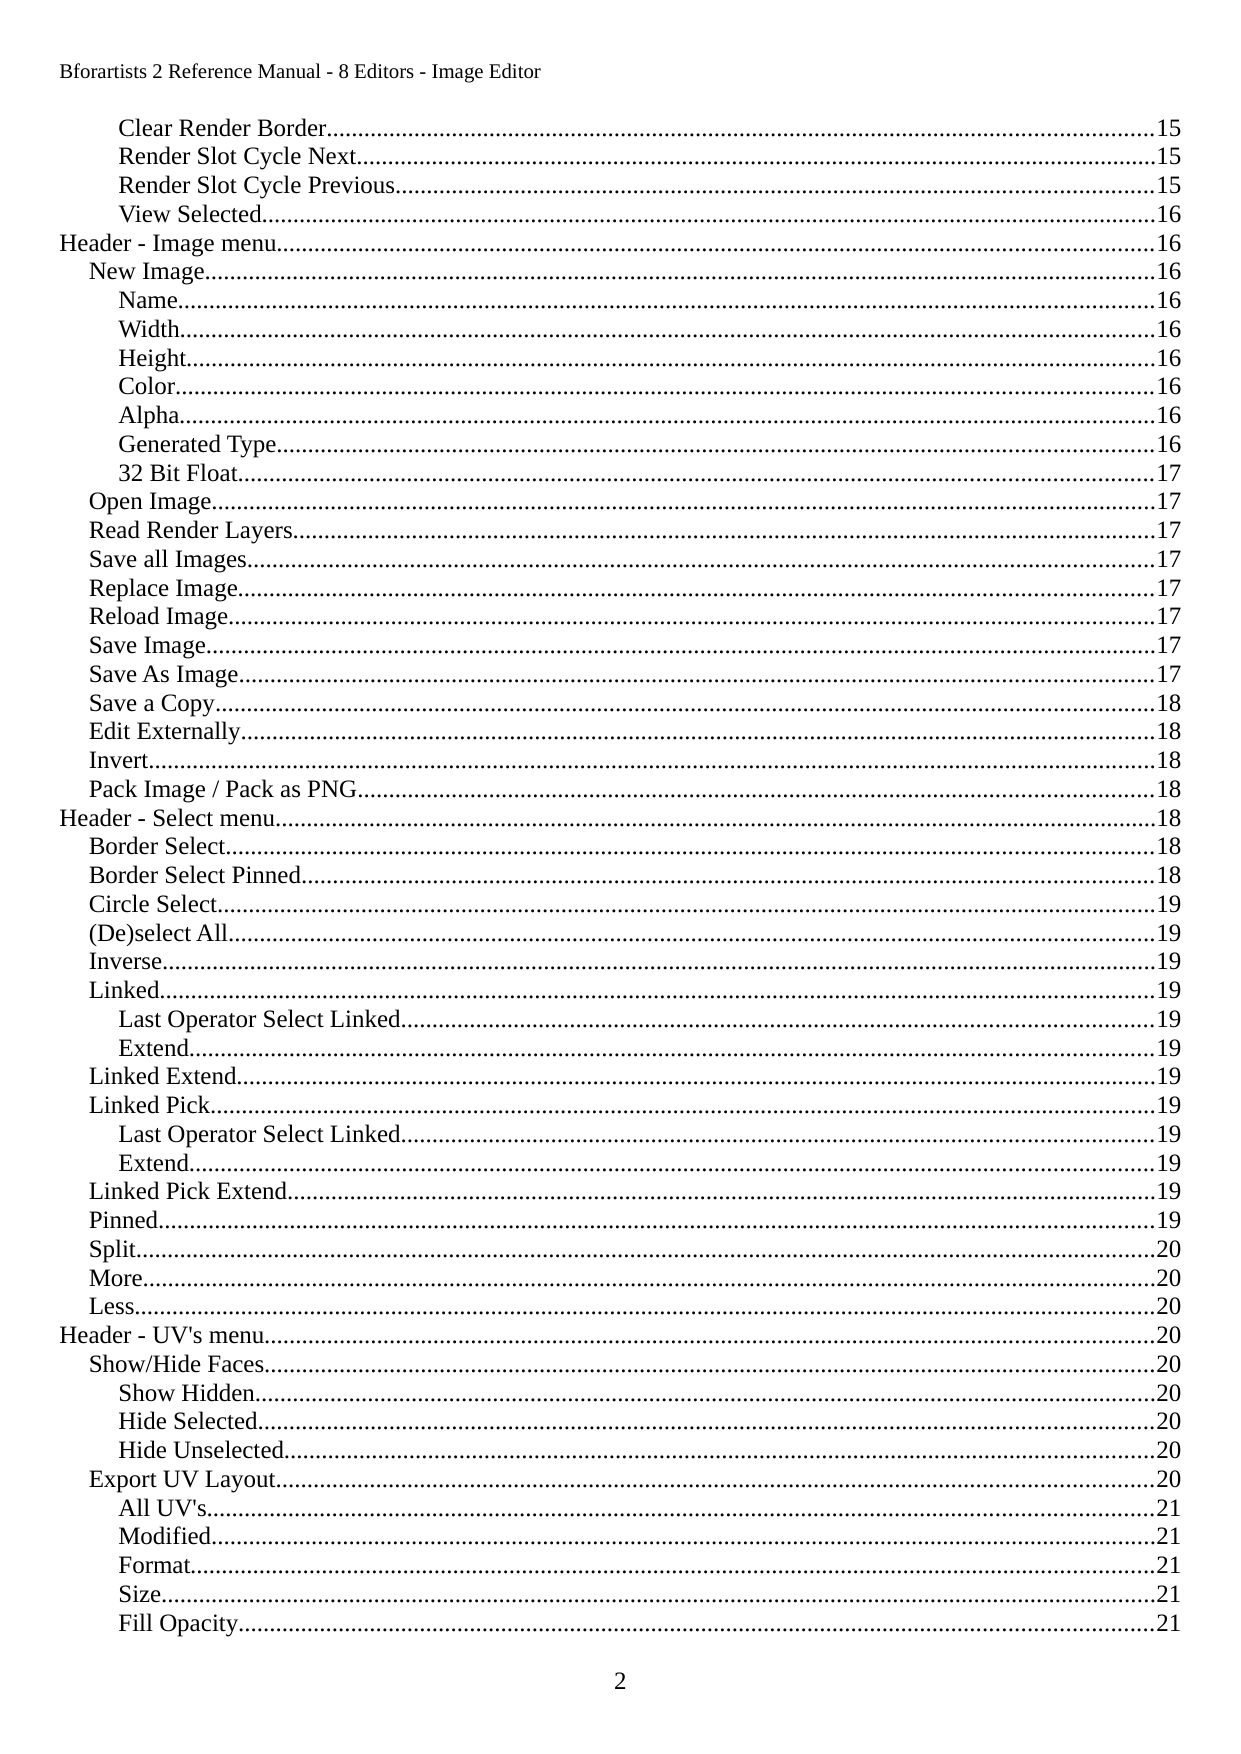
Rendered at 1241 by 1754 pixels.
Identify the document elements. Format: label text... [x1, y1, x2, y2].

text Linked Extend 19 [88, 1061, 1181, 1090]
text Linked 19 [88, 975, 1181, 1004]
text Show/Hide Faces 20 [88, 1349, 1181, 1378]
text Inverse 19 [88, 946, 1181, 975]
text Render Slot Cycle Next 15 [118, 141, 1181, 170]
text Extend 19 [118, 1148, 1181, 1176]
text (De)select All 19 [88, 918, 1181, 946]
text Open Image 17 [88, 486, 1181, 515]
text Width 16 [118, 314, 1181, 343]
text Invert 18 [88, 745, 1181, 774]
text View Selected 16 [118, 199, 1181, 228]
text Extend 19 [118, 1033, 1181, 1061]
text Modified 21 [118, 1521, 1181, 1550]
text Circle Select 19 [88, 889, 1181, 918]
text Save As Image 17 [88, 659, 1181, 688]
text Generated Type 16 [118, 429, 1181, 458]
text Save Image 17 [88, 630, 1181, 659]
text Header - UV's menu 20 [59, 1320, 1181, 1349]
text Linked Pick Extend 19 [88, 1176, 1181, 1205]
text Linked Pick 19 [88, 1090, 1181, 1119]
text 32 Bit Float 17 [118, 458, 1181, 486]
text Fill Opacity 21 [118, 1608, 1181, 1636]
text Split 20 [88, 1234, 1181, 1263]
text Save all Images 17 [88, 544, 1181, 573]
text Reload Image 17 [88, 601, 1181, 630]
text Height 16 [118, 343, 1181, 371]
text Color 16 [118, 371, 1181, 400]
text Export UV Layout 20 [88, 1464, 1181, 1493]
text Show Hidden 20 [118, 1378, 1181, 1406]
text Pinned 19 [88, 1205, 1181, 1234]
text Header - Image menu 16 [59, 228, 1181, 256]
text Clear Render Border 15 [118, 113, 1181, 141]
text Render Slot Cycle Previous 15 [118, 170, 1181, 199]
text Replace Image 17 [88, 573, 1181, 601]
text All UV's 21 [118, 1493, 1181, 1521]
text Hide Selected 20 [118, 1406, 1181, 1435]
text Format 21 [118, 1550, 1181, 1579]
text Last Operator Select Linked 19 [118, 1119, 1181, 1148]
text Border Select Pinned 18 [88, 860, 1181, 889]
text Hide Unselected 20 [118, 1435, 1181, 1464]
text New Image 16 [88, 256, 1181, 285]
text Alpha 16 [118, 400, 1181, 429]
text More 20 [88, 1263, 1181, 1291]
text Read Render Layers 17 [88, 515, 1181, 544]
text Name 16 [118, 285, 1181, 314]
text Pack Image / Pack as PNG 18 [88, 774, 1181, 803]
text Header - Select menu 18 [59, 803, 1181, 831]
text Border Select 18 [88, 831, 1181, 860]
text Last Operator Select Linked 19 [118, 1004, 1181, 1033]
text Less 20 [88, 1291, 1181, 1320]
text Save a Copy 18 [88, 688, 1181, 716]
text Size 21 [118, 1579, 1181, 1608]
text Edit Externally 18 [88, 716, 1181, 745]
